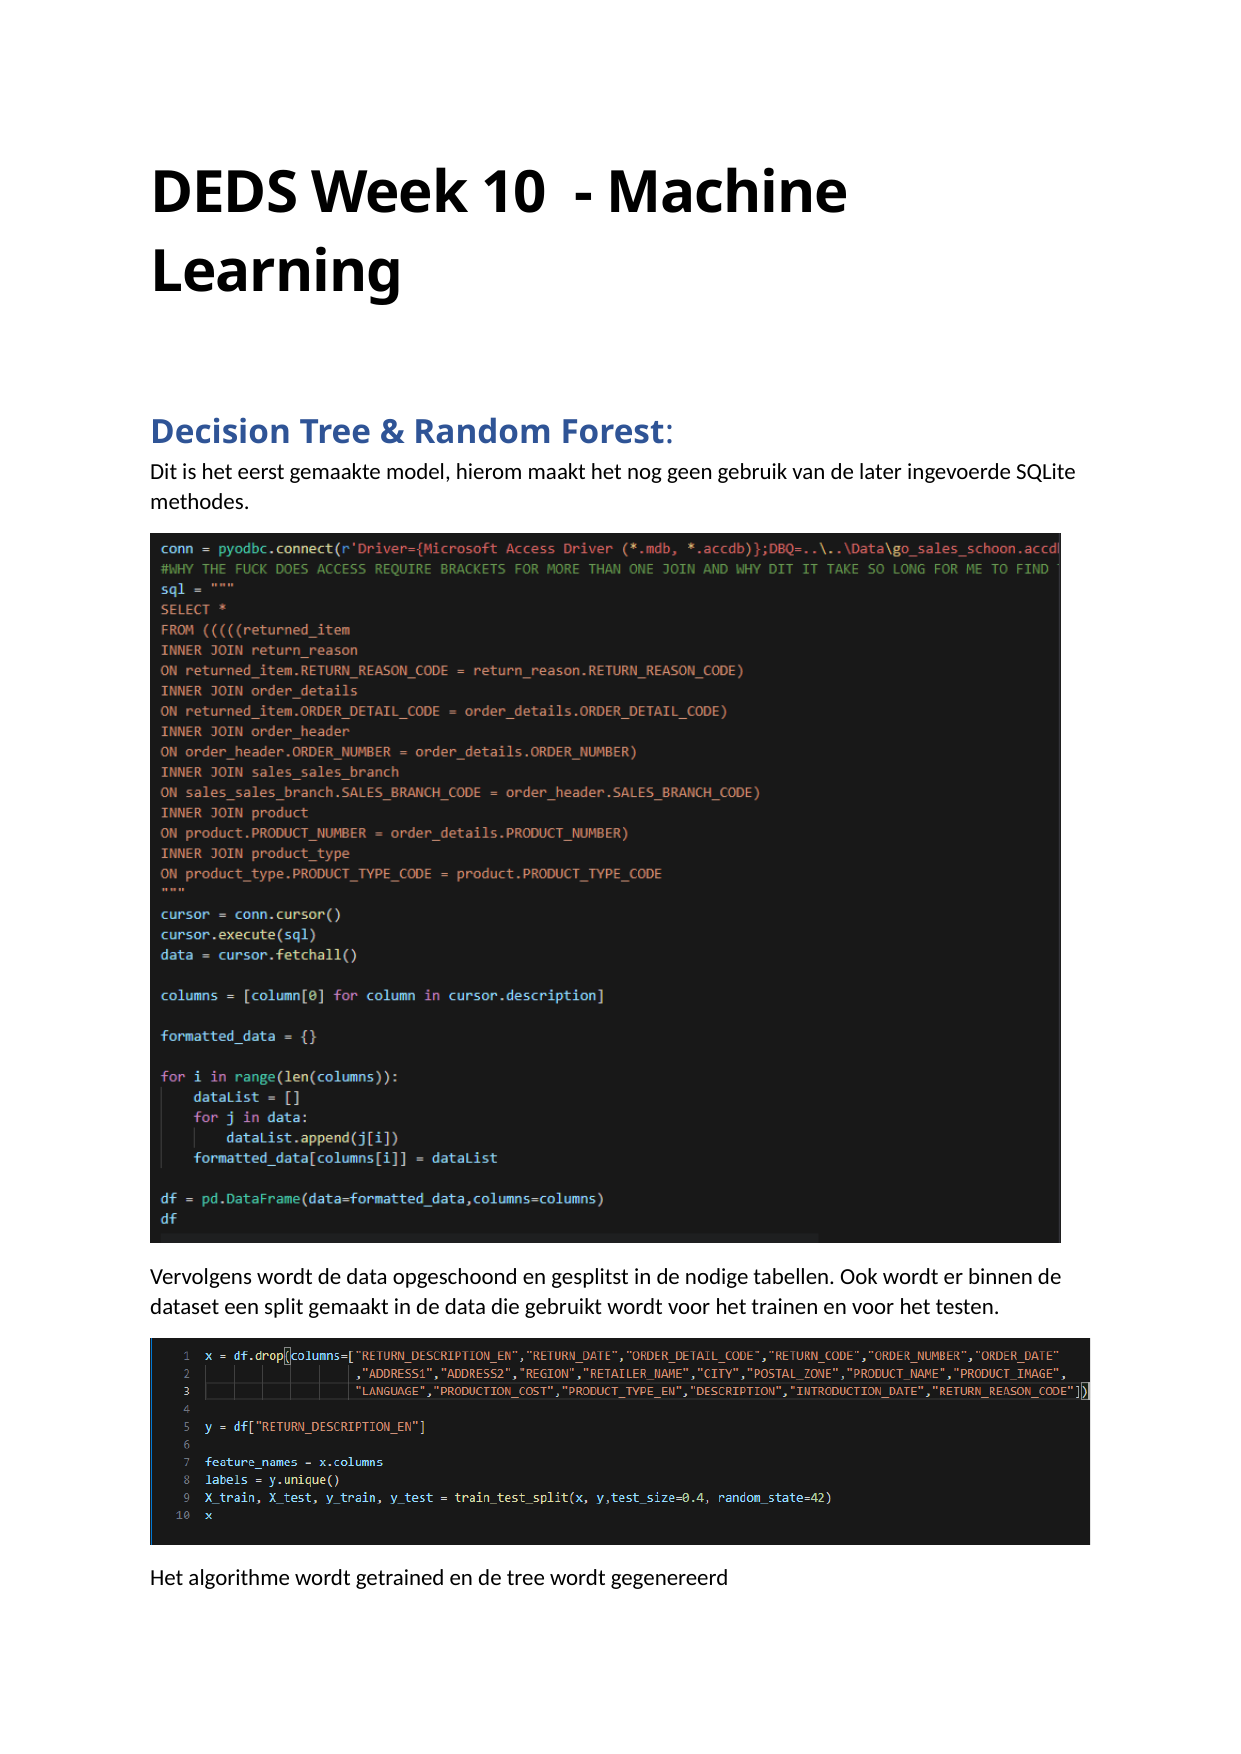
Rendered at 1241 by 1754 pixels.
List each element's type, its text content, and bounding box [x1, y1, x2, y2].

subtitle Decision Tree & Random Forest: [150, 408, 1090, 453]
text Vervolgens wordt de data opgeschoond en gesplitst in de nodige tabellen. Ook wordt er binnen de dataset een split gemaakt in de data die gebruikt wordt voor het trainen en voor het testen. [150, 1262, 1090, 1320]
picture [150, 1338, 1091, 1545]
picture [150, 533, 1061, 1243]
text Het algorithme wordt getrained en de tree wordt gegenereerd [150, 1563, 1090, 1591]
text Dit is het eerst gemaakte model, hierom maakt het nog geen gebruik van de later ingevoerde SQLite methodes. [150, 457, 1090, 515]
title DEDS Week 10 - Machine Learning [150, 150, 1090, 309]
